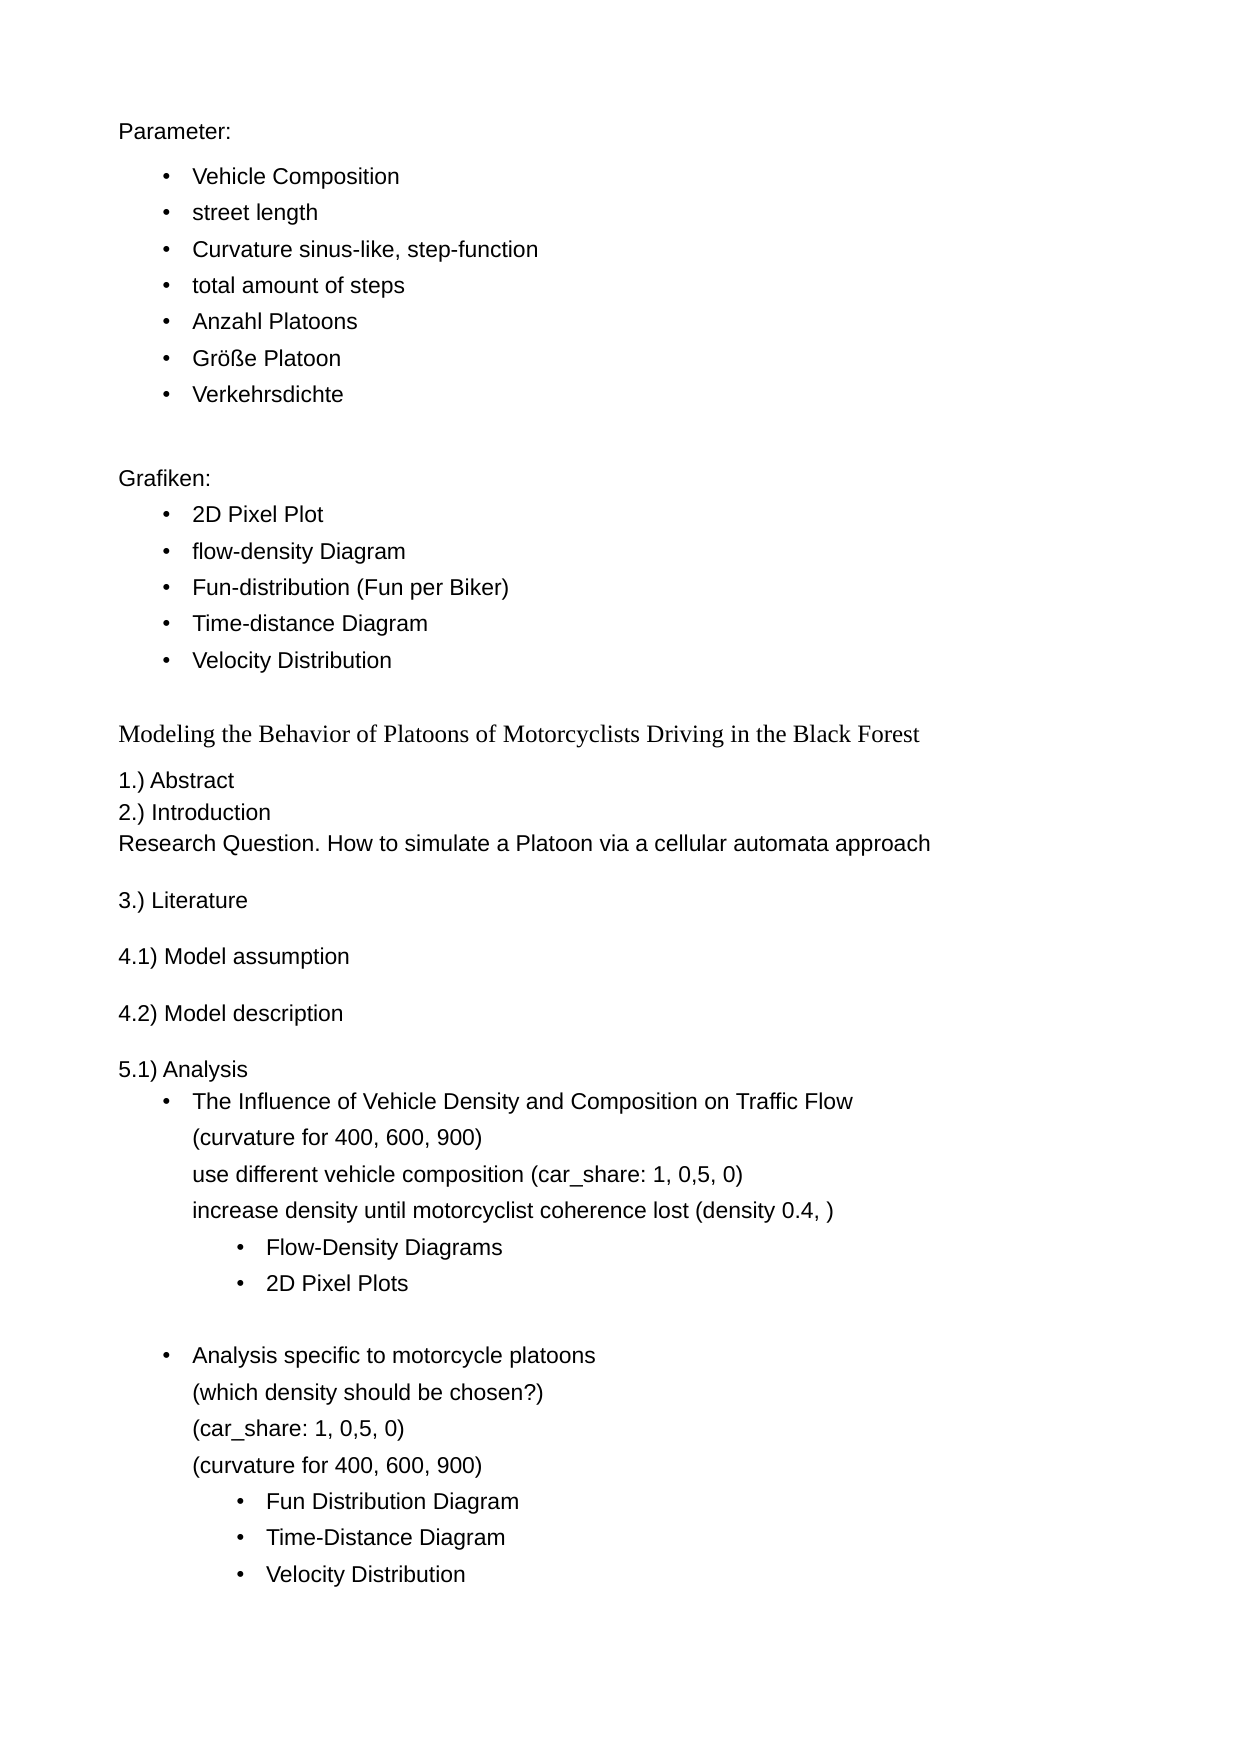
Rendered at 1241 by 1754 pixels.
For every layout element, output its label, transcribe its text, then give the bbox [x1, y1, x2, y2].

list Fun Distribution Diagram [236, 1488, 1122, 1514]
list Time-distance Diagram [162, 610, 1122, 637]
text 3.) Literature [118, 887, 1122, 913]
text 4.1) Model assumption [118, 943, 1122, 970]
list Flow-Density Diagrams [236, 1233, 1122, 1260]
list Verkehrsdichte [162, 381, 1122, 407]
list Anzahl Platoons [162, 308, 1122, 335]
list 2D Pixel Plots [236, 1270, 1122, 1296]
list Fun-distribution (Fun per Biker) [162, 574, 1122, 600]
list Curvature sinus-like, step-function [162, 236, 1122, 262]
list Analysis specific to motorcycle platoons (which density should be chosen?) (car_share: 1, 0,5, 0) (curvature for 400, 600, 900) [162, 1342, 1122, 1478]
text Parameter: [118, 118, 1122, 144]
list Time-Distance Diagram [236, 1524, 1122, 1551]
list flow-density Diagram [162, 538, 1122, 564]
text 5.1) Analysis [118, 1056, 1122, 1083]
list Velocity Distribution [236, 1561, 1122, 1587]
list total amount of steps [162, 272, 1122, 298]
list Größe Platoon [162, 345, 1122, 371]
list Velocity Distribution [162, 647, 1122, 673]
text Modeling the Behavior of Platoons of Motorcyclists Driving in the Black Forest [118, 719, 1122, 748]
text 2.) Introduction [118, 799, 1122, 825]
text Grafiken: [118, 465, 1122, 491]
text 4.2) Model description [118, 1000, 1122, 1026]
text Research Question. How to simulate a Platoon via a cellular automata approach [118, 830, 1122, 857]
list (curvature for 400, 600, 900) use different vehicle composition (car_share: 1, 0,5, 0) [162, 1124, 1122, 1187]
list street length [162, 199, 1122, 226]
list increase density until motorcyclist coherence lost (density 0.4, ) [162, 1197, 1122, 1223]
text 1.) Abstract [118, 767, 1122, 793]
list The Influence of Vehicle Density and Composition on Traffic Flow [162, 1088, 1122, 1114]
list Vehicle Composition [162, 163, 1122, 189]
list 2D Pixel Plot [162, 501, 1122, 528]
